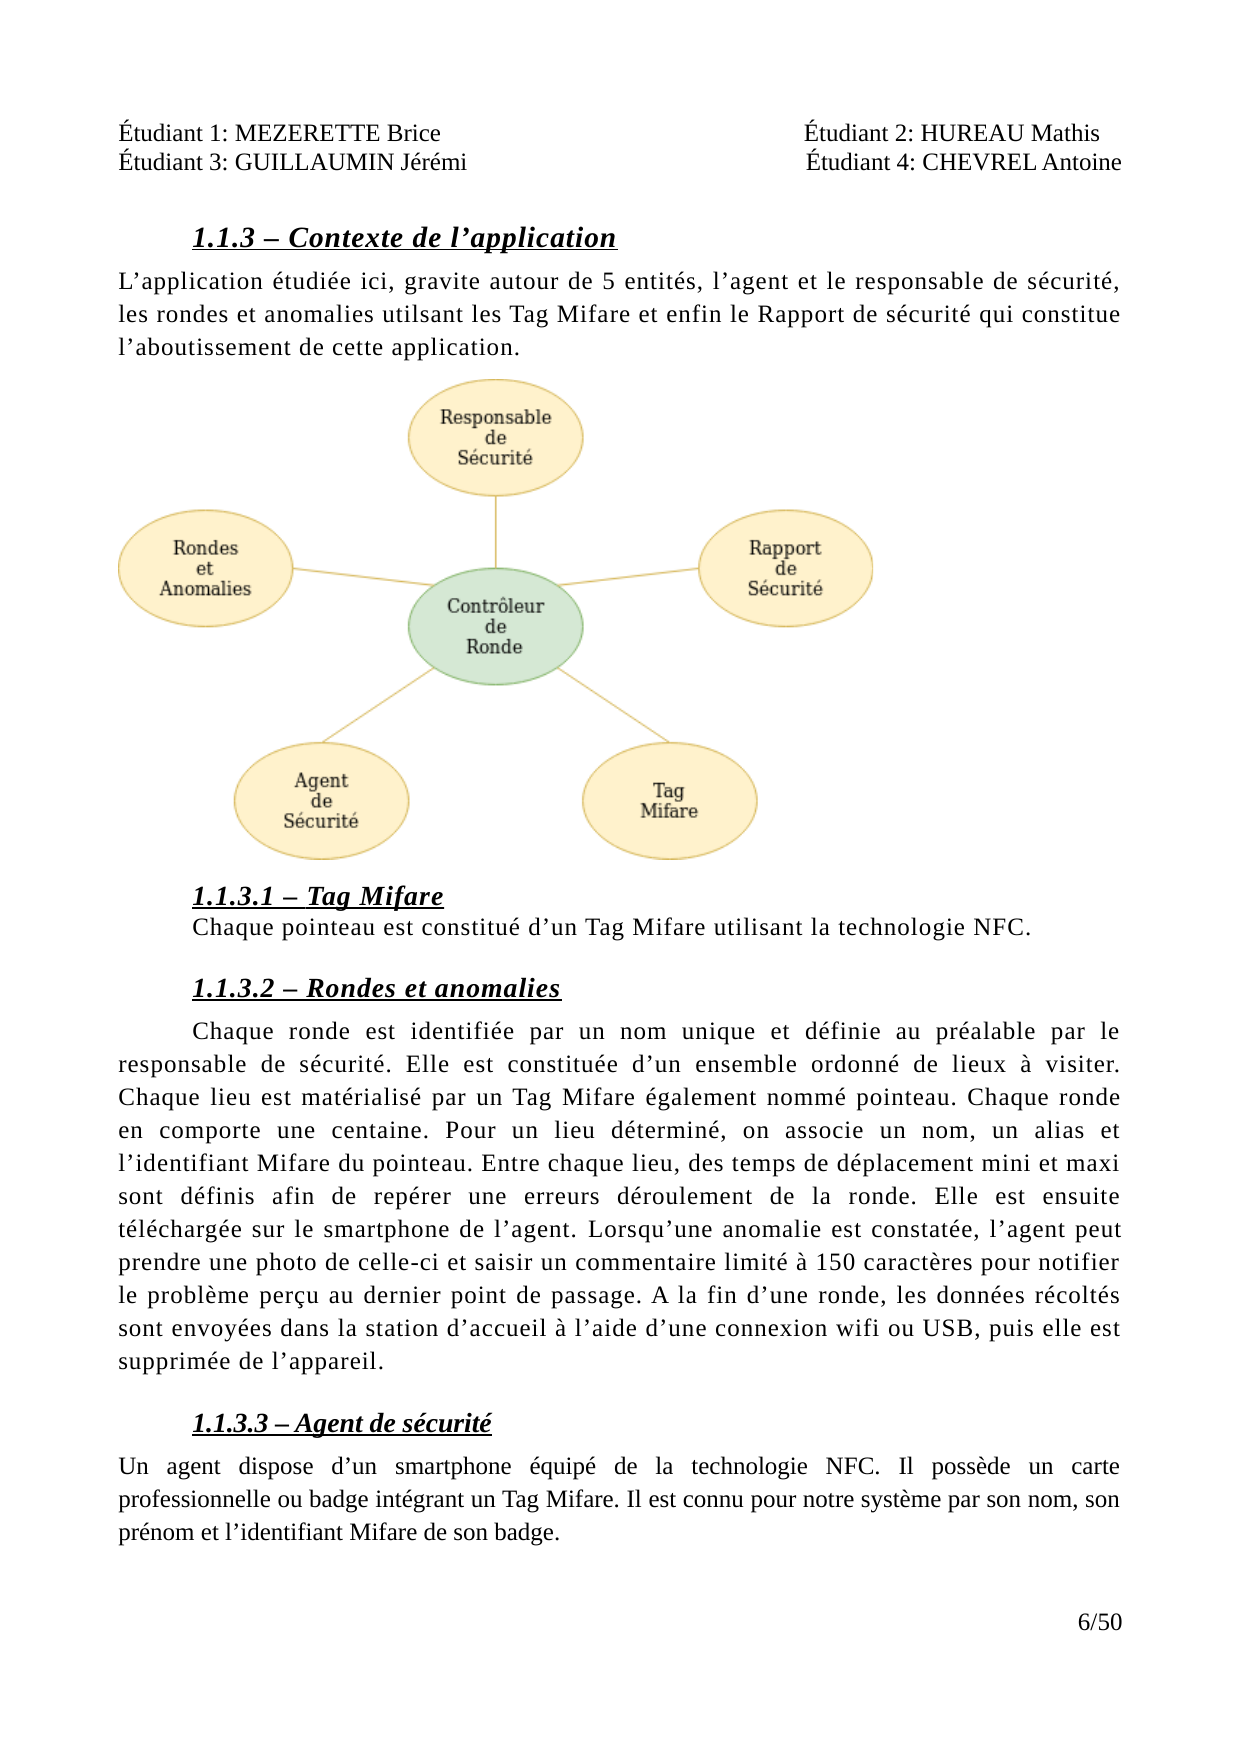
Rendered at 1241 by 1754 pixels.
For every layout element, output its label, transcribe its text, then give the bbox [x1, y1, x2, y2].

picture [118, 379, 874, 860]
subtitle 1.1.3.2 – Rondes et anomalies [118, 972, 1122, 1004]
text Chaque ronde est identifiée par un nom unique et définie au préalable par le responsable de sécurité. Elle est constituée d’un ensemble ordonné de lieux à visiter. Chaque lieu est matérialisé par un Tag Mifare également nommé pointeau. Chaque ronde en comporte une centaine. Pour un lieu déterminé, on associe un nom, un alias et l’identifiant Mifare du pointeau. Entre chaque lieu, des temps de déplacement mini et maxi sont définis afin de repérer une erreurs déroulement de la ronde. Elle est ensuite téléchargée sur le smartphone de l’agent. Lorsqu’une anomalie est constatée, l’agent peut prendre une photo de celle-ci et saisir un commentaire limité à 150 caractères pour notifier le problème perçu au dernier point de passage. A la fin d’une ronde, les données récoltés sont envoyées dans la station d’accueil à l’aide d’une connexion wifi ou USB, puis elle est supprimée de l’appareil. [118, 1016, 1122, 1375]
text Un agent dispose d’un smartphone équipé de la technologie NFC. Il possède un carte professionnelle ou badge intégrant un Tag Mifare. Il est connu pour notre système par son nom, son prénom et l’identifiant Mifare de son badge. [118, 1451, 1122, 1546]
text 1.1.3.1 – Tag Mifare [118, 878, 1122, 912]
text Chaque pointeau est constitué d’un Tag Mifare utilisant la technologie NFC. [118, 912, 1122, 940]
text L’application étudiée ici, gravite autour de 5 entités, l’agent et le responsable de sécurité, les rondes et anomalies utilsant les Tag Mifare et enfin le Rapport de sécurité qui constitue l’aboutissement de cette application. [118, 266, 1122, 361]
subtitle 1.1.3.3 – Agent de sécurité [118, 1406, 1122, 1438]
subtitle 1.1.3 – Contexte de l’application [118, 220, 1122, 253]
